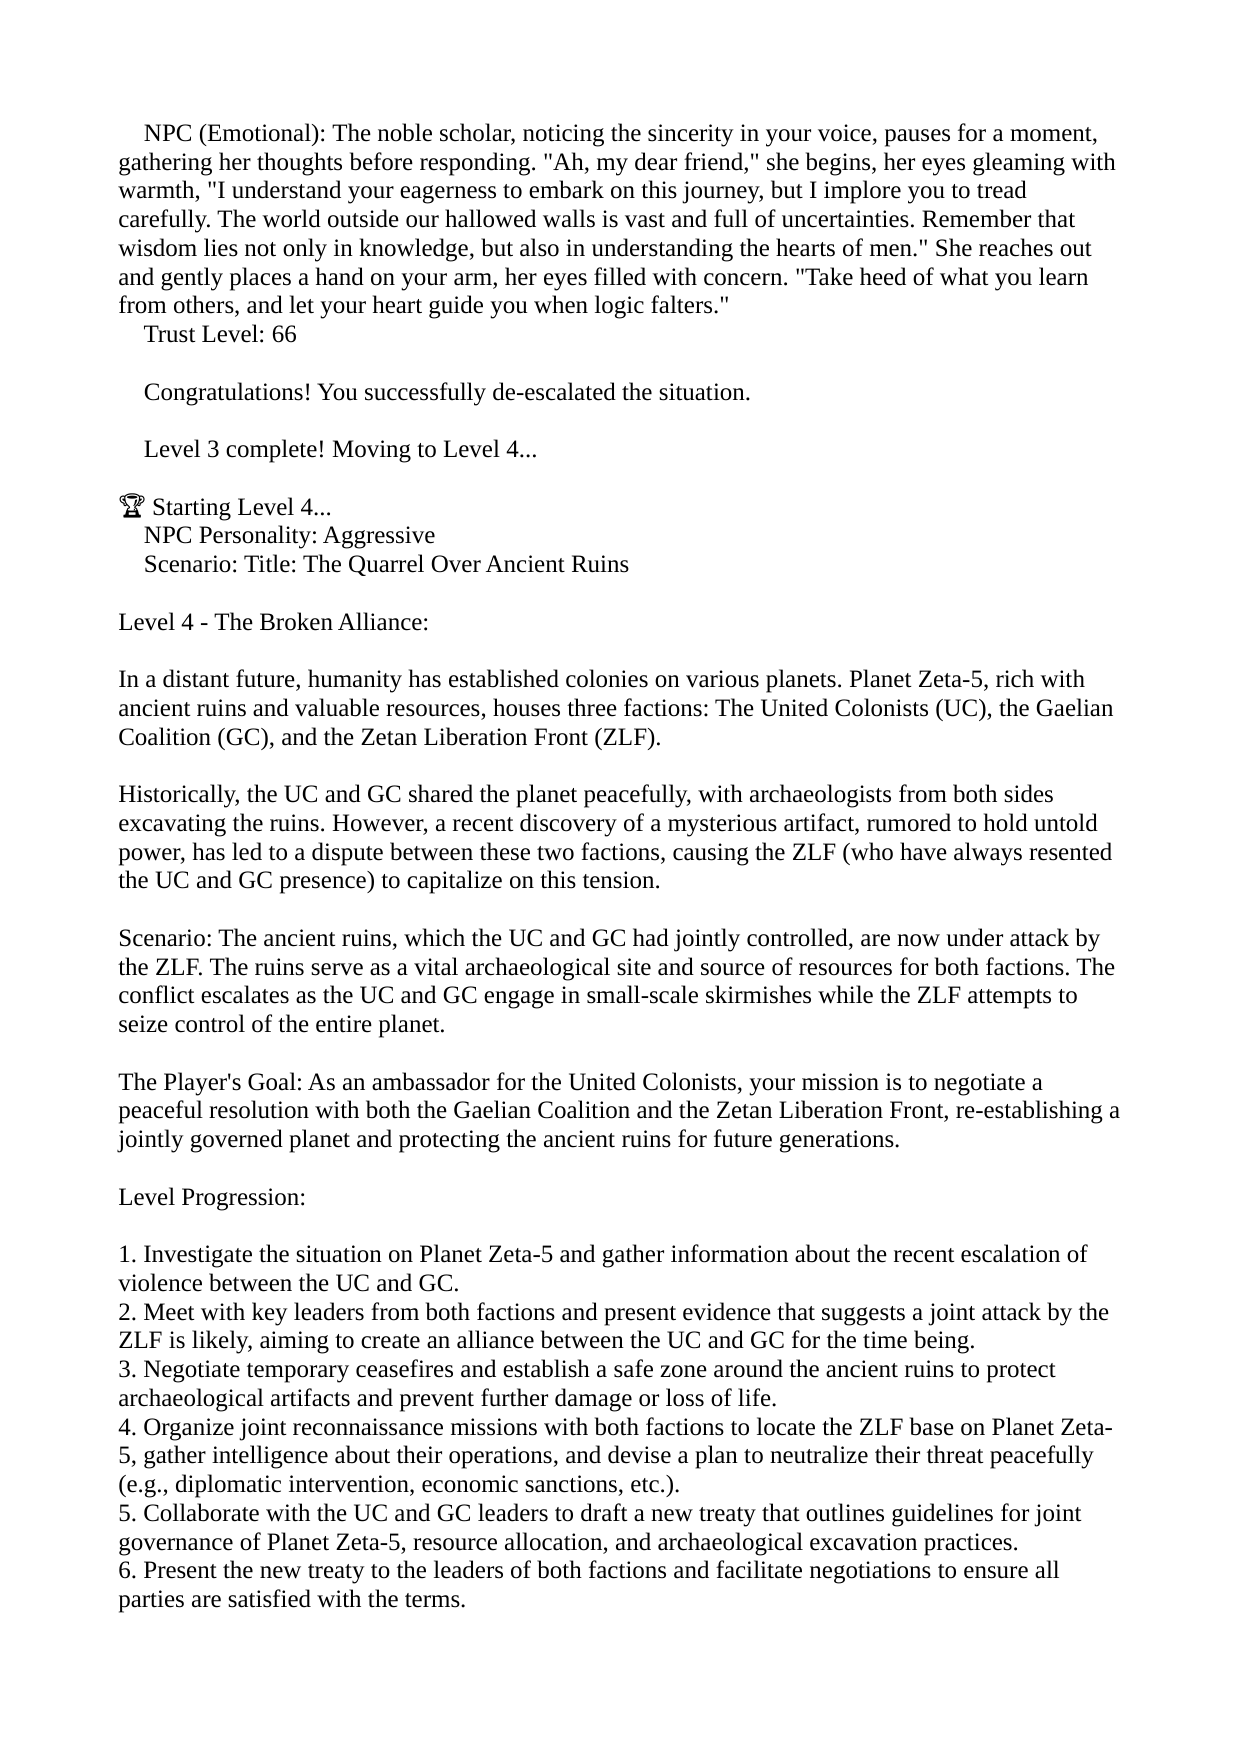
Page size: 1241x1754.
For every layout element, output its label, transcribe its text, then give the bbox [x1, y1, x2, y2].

text 📖 Scenario: Title: The Quarrel Over Ancient Ruins [118, 549, 1122, 578]
text 1. Investigate the situation on Planet Zeta-5 and gather information about the recent escalation of violence between the UC and GC. [118, 1239, 1122, 1297]
text 4. Organize joint reconnaissance missions with both factions to locate the ZLF base on Planet Zeta-5, gather intelligence about their operations, and devise a plan to neutralize their threat peacefully (e.g., diplomatic intervention, economic sanctions, etc.). [118, 1412, 1122, 1498]
text 🏆 Starting Level 4... [118, 492, 1122, 521]
text 3. Negotiate temporary ceasefires and establish a safe zone around the ancient ruins to protect archaeological artifacts and prevent further damage or loss of life. [118, 1354, 1122, 1412]
text Scenario: The ancient ruins, which the UC and GC had jointly controlled, are now under attack by the ZLF. The ruins serve as a vital archaeological site and source of resources for both factions. The conflict escalates as the UC and GC engage in small-scale skirmishes while the ZLF attempts to seize control of the entire planet. [118, 923, 1122, 1038]
text 6. Present the new treaty to the leaders of both factions and facilitate negotiations to ensure all parties are satisfied with the terms. [118, 1556, 1122, 1613]
text The Player's Goal: As an ambassador for the United Colonists, your mission is to negotiate a peaceful resolution with both the Gaelian Coalition and the Zetan Liberation Front, re-establishing a jointly governed planet and protecting the ancient ruins for future generations. [118, 1067, 1122, 1153]
text In a distant future, humanity has established colonies on various planets. Planet Zeta-5, rich with ancient ruins and valuable resources, houses three factions: The United Colonists (UC), the Gaelian Coalition (GC), and the Zetan Liberation Front (ZLF). [118, 664, 1122, 751]
text 🧠 NPC Personality: Aggressive [118, 521, 1122, 549]
text ✅ Congratulations! You successfully de-escalated the situation. [118, 377, 1122, 406]
text Level Progression: [118, 1182, 1122, 1211]
text ✅ Level 3 complete! Moving to Level 4... [118, 434, 1122, 463]
text 2. Meet with key leaders from both factions and present evidence that suggests a joint attack by the ZLF is likely, aiming to create an alliance between the UC and GC for the time being. [118, 1297, 1122, 1354]
text 💙 Trust Level: 66 [118, 319, 1122, 348]
text Level 4 - The Broken Alliance: [118, 607, 1122, 636]
text 🔥 NPC (Emotional): The noble scholar, noticing the sincerity in your voice, pauses for a moment, gathering her thoughts before responding. "Ah, my dear friend," she begins, her eyes gleaming with warmth, "I understand your eagerness to embark on this journey, but I implore you to tread carefully. The world outside our hallowed walls is vast and full of uncertainties. Remember that wisdom lies not only in knowledge, but also in understanding the hearts of men." She reaches out and gently places a hand on your arm, her eyes filled with concern. "Take heed of what you learn from others, and let your heart guide you when logic falters." [118, 118, 1122, 319]
text Historically, the UC and GC shared the planet peacefully, with archaeologists from both sides excavating the ruins. However, a recent discovery of a mysterious artifact, rumored to hold untold power, has led to a dispute between these two factions, causing the ZLF (who have always resented the UC and GC presence) to capitalize on this tension. [118, 779, 1122, 894]
text 5. Collaborate with the UC and GC leaders to draft a new treaty that outlines guidelines for joint governance of Planet Zeta-5, resource allocation, and archaeological excavation practices. [118, 1498, 1122, 1556]
